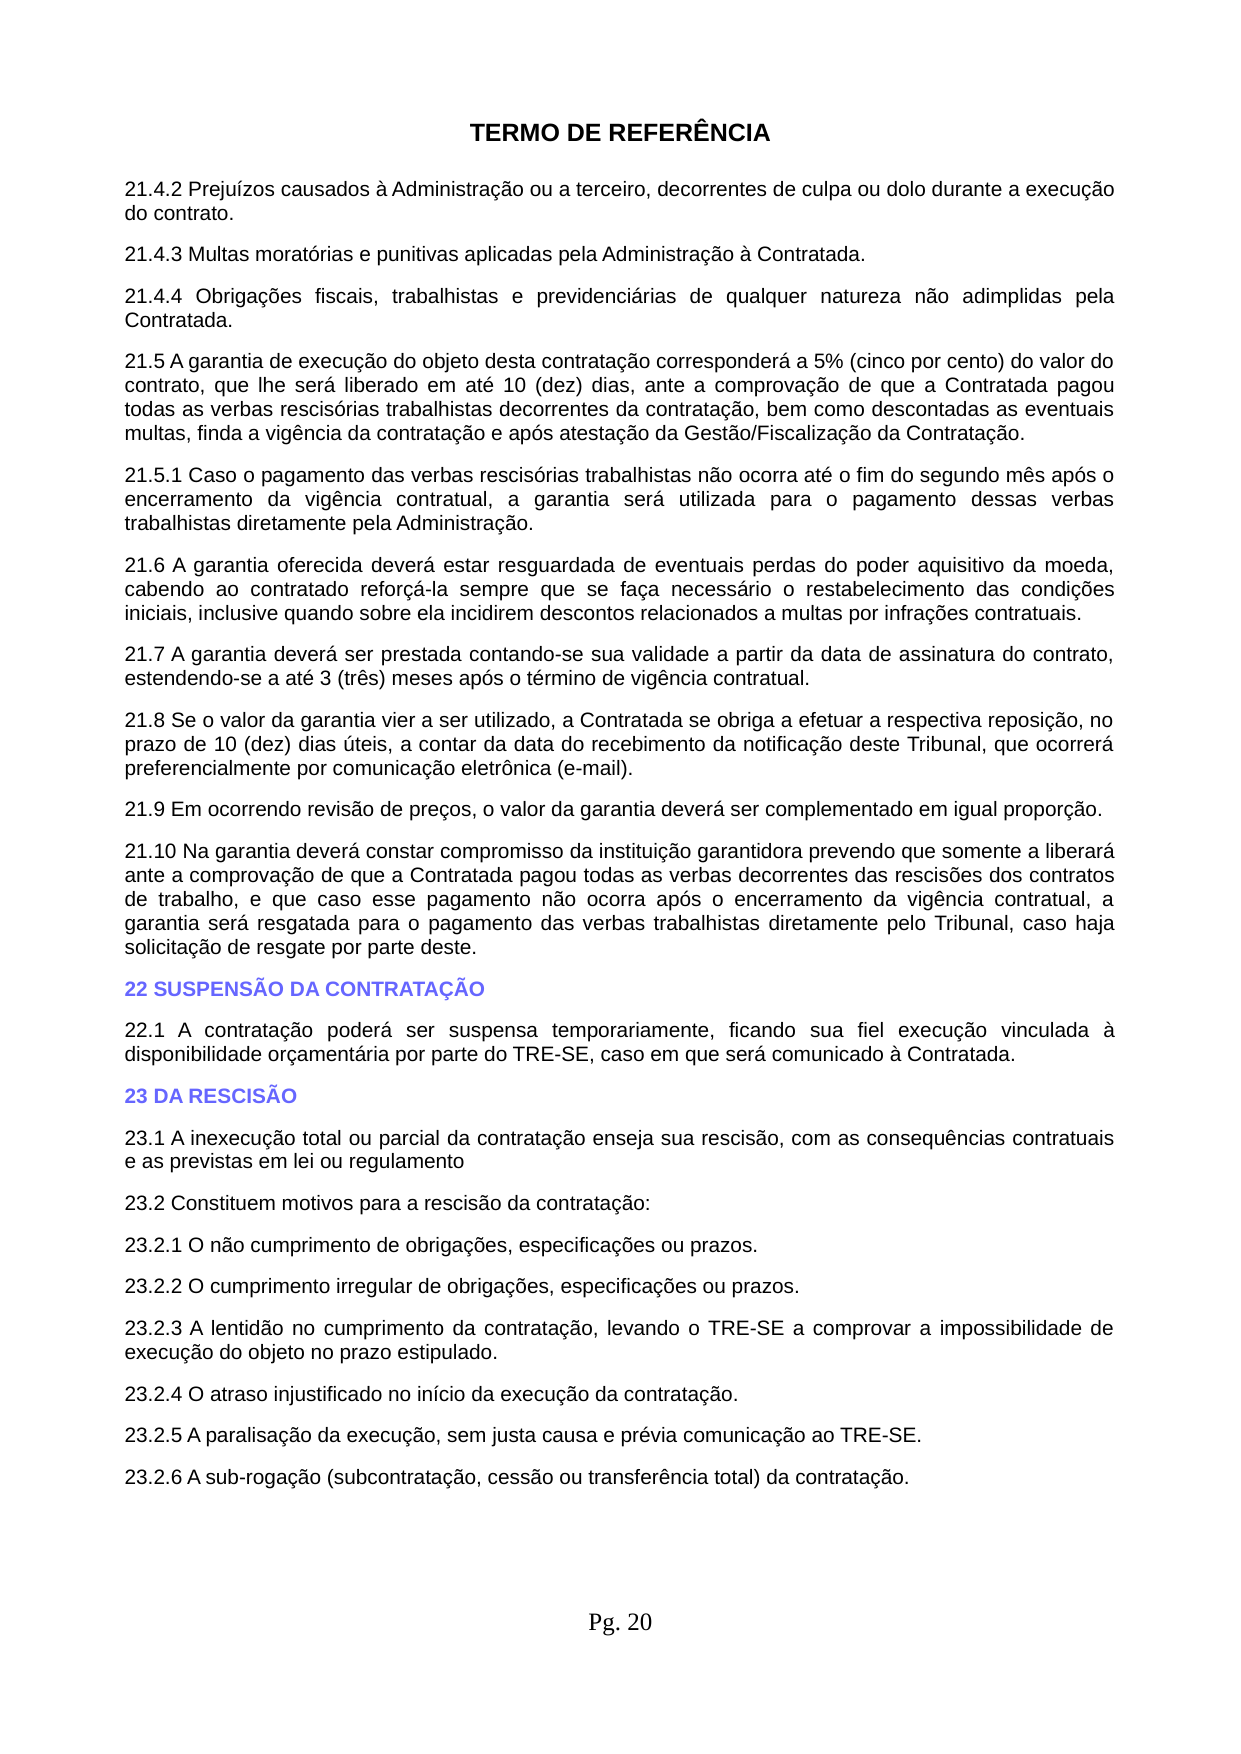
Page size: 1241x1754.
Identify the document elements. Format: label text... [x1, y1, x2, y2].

text 21.4.2 Prejuízos causados à Administração ou a terceiro, decorrentes de culpa ou dolo durante a execução do contrato. [124, 176, 1116, 224]
text 23 DA RESCISÃO [124, 1084, 1116, 1108]
text 23.2.2 O cumprimento irregular de obrigações, especificações ou prazos. [124, 1274, 1116, 1298]
text 21.4.4 Obrigações fiscais, trabalhistas e previdenciárias de qualquer natureza não adimplidas pela Contratada. [124, 284, 1116, 332]
text 23.1 A inexecução total ou parcial da contratação enseja sua rescisão, com as consequências contratuais e as previstas em lei ou regulamento [124, 1125, 1116, 1173]
text 21.6 A garantia oferecida deverá estar resguardada de eventuais perdas do poder aquisitivo da moeda, cabendo ao contratado reforçá-la sempre que se faça necessário o restabelecimento das condições iniciais, inclusive quando sobre ela incidirem descontos relacionados a multas por infrações contratuais. [124, 552, 1116, 624]
text 23.2.4 O atraso injustificado no início da execução da contratação. [124, 1382, 1116, 1406]
text 21.5.1 Caso o pagamento das verbas rescisórias trabalhistas não ocorra até o fim do segundo mês após o encerramento da vigência contratual, a garantia será utilizada para o pagamento dessas verbas trabalhistas diretamente pela Administração. [124, 463, 1116, 535]
text 21.10 Na garantia deverá constar compromisso da instituição garantidora prevendo que somente a liberará ante a comprovação de que a Contratada pagou todas as verbas decorrentes das rescisões dos contratos de trabalho, e que caso esse pagamento não ocorra após o encerramento da vigência contratual, a garantia será resgatada para o pagamento das verbas trabalhistas diretamente pelo Tribunal, caso haja solicitação de resgate por parte deste. [124, 839, 1116, 959]
text 22 SUSPENSÃO DA CONTRATAÇÃO [124, 976, 1116, 1000]
text 21.8 Se o valor da garantia vier a ser utilizado, a Contratada se obriga a efetuar a respectiva reposição, no prazo de 10 (dez) dias úteis, a contar da data do recebimento da notificação deste Tribunal, que ocorrerá preferencialmente por comunicação eletrônica (e-mail). [124, 708, 1116, 779]
text 23.2.1 O não cumprimento de obrigações, especificações ou prazos. [124, 1233, 1116, 1257]
text 21.9 Em ocorrendo revisão de preços, o valor da garantia deverá ser complementado em igual proporção. [124, 797, 1116, 821]
text 21.7 A garantia deverá ser prestada contando-se sua validade a partir da data de assinatura do contrato, estendendo-se a até 3 (três) meses após o término de vigência contratual. [124, 642, 1116, 690]
text 23.2.5 A paralisação da execução, sem justa causa e prévia comunicação ao TRE-SE. [124, 1423, 1116, 1447]
text 21.5 A garantia de execução do objeto desta contratação corresponderá a 5% (cinco por cento) do valor do contrato, que lhe será liberado em até 10 (dez) dias, ante a comprovação de que a Contratada pagou todas as verbas rescisórias trabalhistas decorrentes da contratação, bem como descontadas as eventuais multas, finda a vigência da contratação e após atestação da Gestão/Fiscalização da Contratação. [124, 349, 1116, 445]
text 23.2 Constituem motivos para a rescisão da contratação: [124, 1191, 1116, 1215]
text 22.1 A contratação poderá ser suspensa temporariamente, ficando sua fiel execução vinculada à disponibilidade orçamentária por parte do TRE-SE, caso em que será comunicado à Contratada. [124, 1018, 1116, 1066]
text 23.2.6 A sub-rogação (subcontratação, cessão ou transferência total) da contratação. [124, 1465, 1116, 1489]
text 23.2.3 A lentidão no cumprimento da contratação, levando o TRE-SE a comprovar a impossibilidade de execução do objeto no prazo estipulado. [124, 1316, 1116, 1364]
text 21.4.3 Multas moratórias e punitivas aplicadas pela Administração à Contratada. [124, 242, 1116, 266]
